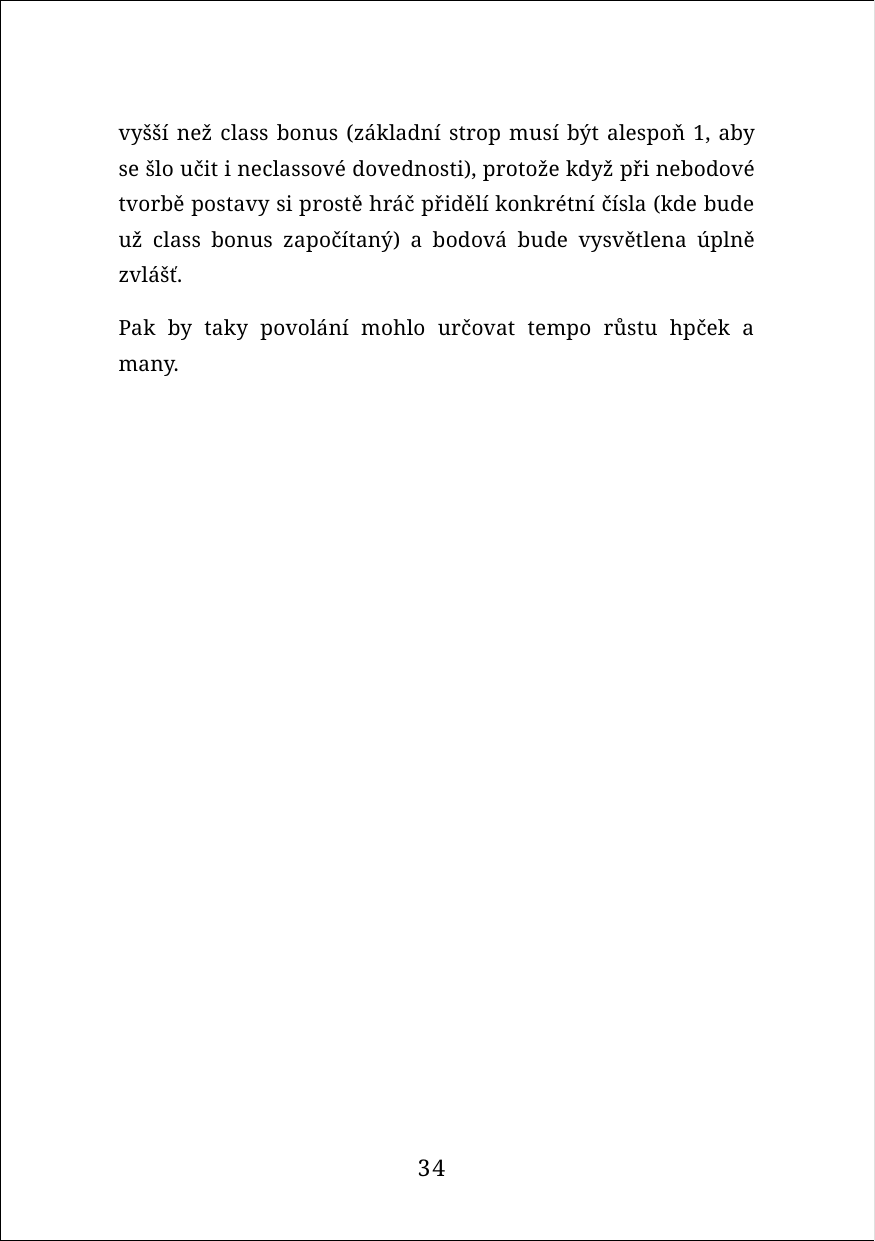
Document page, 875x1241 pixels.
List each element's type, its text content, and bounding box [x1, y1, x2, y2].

text Pak by taky povolání mohlo určovat tempo růstu hpček a many. [118, 313, 756, 377]
text vyšší než class bonus (základní strop musí být alespoň 1, aby se šlo učit i neclassové dovednosti), protože když při nebodové tvorbě postavy si prostě hráč přidělí konkrétní čísla (kde bude už class bonus započítaný) a bodová bude vysvětlena úplně zvlášť. [118, 118, 756, 289]
